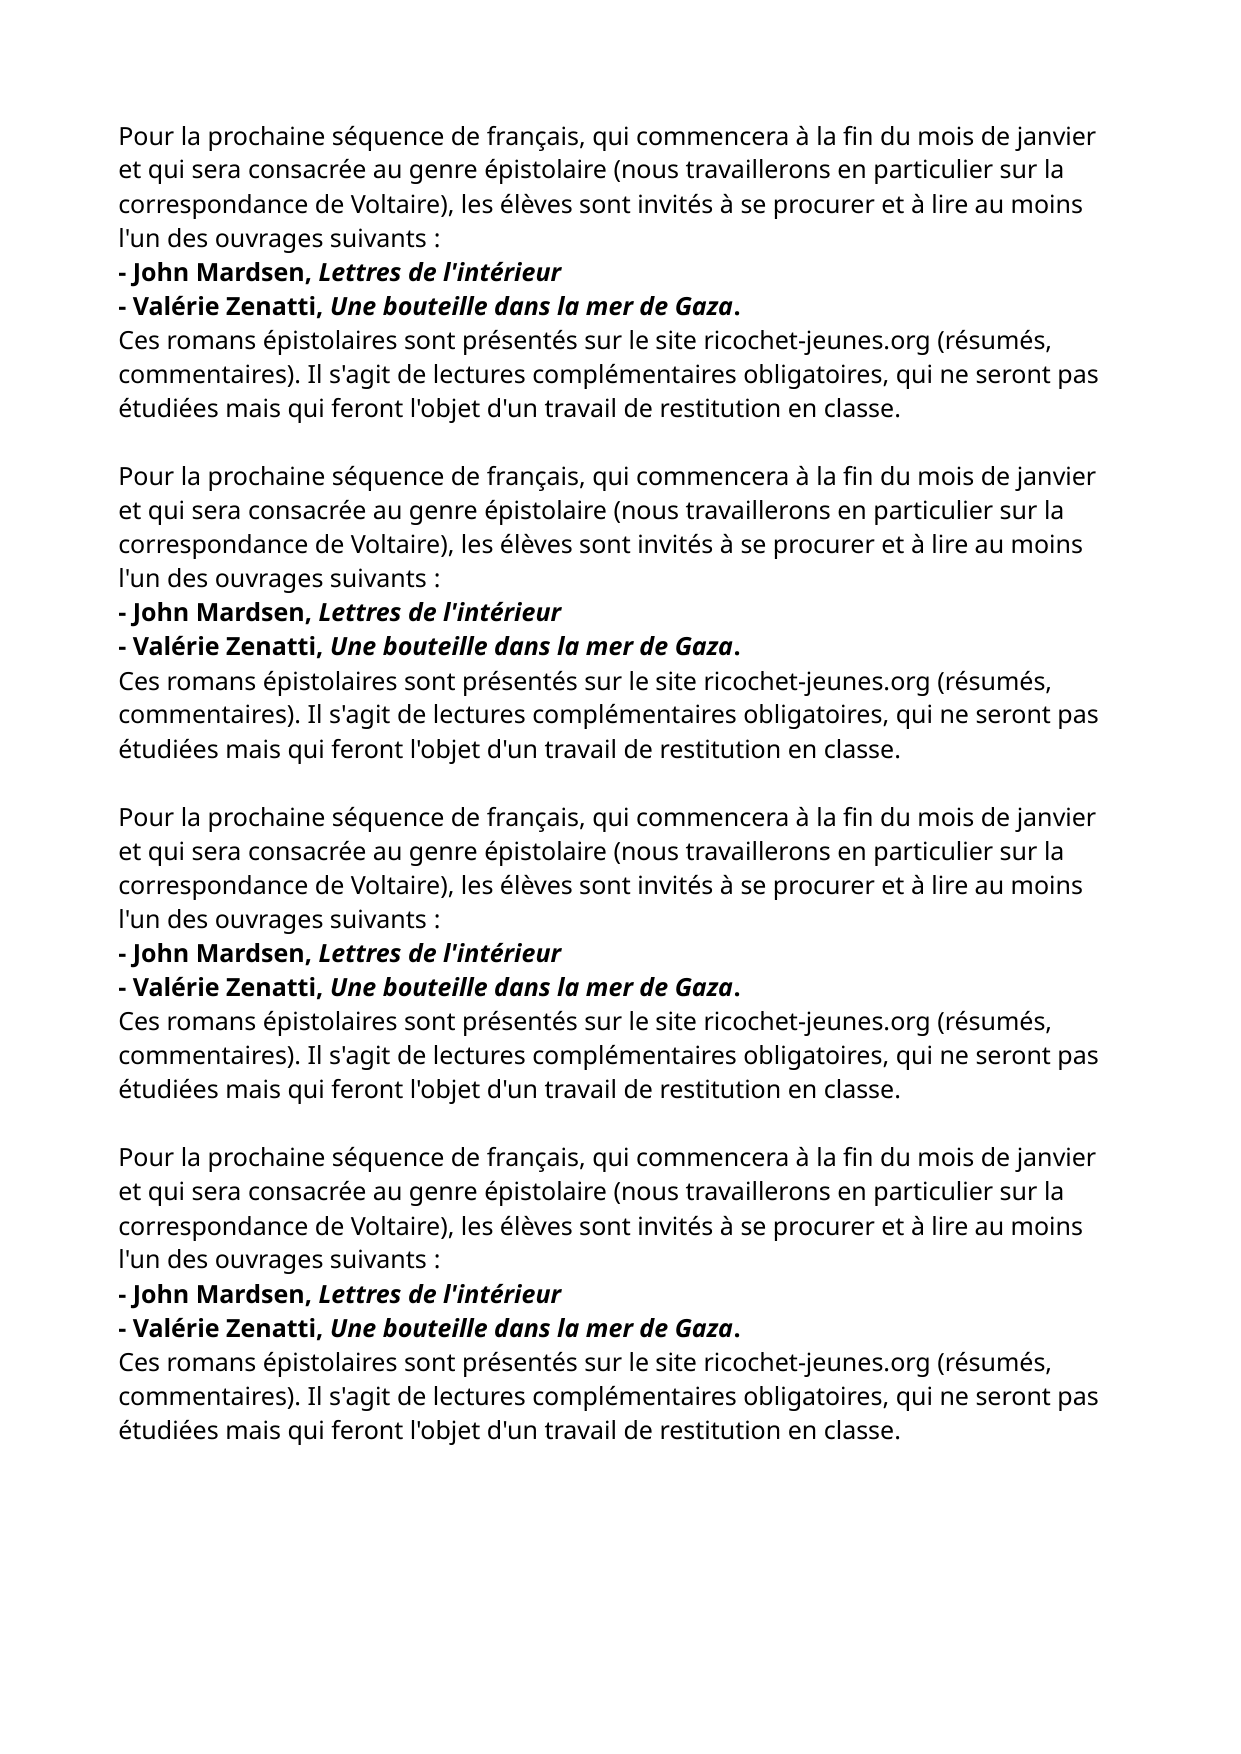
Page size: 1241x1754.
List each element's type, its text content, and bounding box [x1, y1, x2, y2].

text - John Mardsen, Lettres de l'intérieur [118, 1276, 1122, 1310]
text Ces romans épistolaires sont présentés sur le site ricochet-jeunes.org (résumés, commentaires). Il s'agit de lectures complémentaires obligatoires, qui ne seront pas étudiées mais qui feront l'objet d'un travail de restitution en classe. [118, 1004, 1122, 1106]
text Ces romans épistolaires sont présentés sur le site ricochet-jeunes.org (résumés, commentaires). Il s'agit de lectures complémentaires obligatoires, qui ne seront pas étudiées mais qui feront l'objet d'un travail de restitution en classe. [118, 663, 1122, 765]
text - John Mardsen, Lettres de l'intérieur [118, 254, 1122, 288]
text - Valérie Zenatti, Une bouteille dans la mer de Gaza. [118, 970, 1122, 1004]
text - John Mardsen, Lettres de l'intérieur [118, 595, 1122, 629]
text Pour la prochaine séquence de français, qui commencera à la fin du mois de janvier et qui sera consacrée au genre épistolaire (nous travaillerons en particulier sur la correspondance de Voltaire), les élèves sont invités à se procurer et à lire au moins l'un des ouvrages suivants : [118, 459, 1122, 595]
text Ces romans épistolaires sont présentés sur le site ricochet-jeunes.org (résumés, commentaires). Il s'agit de lectures complémentaires obligatoires, qui ne seront pas étudiées mais qui feront l'objet d'un travail de restitution en classe. [118, 1344, 1122, 1447]
text - Valérie Zenatti, Une bouteille dans la mer de Gaza. [118, 288, 1122, 322]
text Ces romans épistolaires sont présentés sur le site ricochet-jeunes.org (résumés, commentaires). Il s'agit de lectures complémentaires obligatoires, qui ne seront pas étudiées mais qui feront l'objet d'un travail de restitution en classe. [118, 322, 1122, 425]
text - Valérie Zenatti, Une bouteille dans la mer de Gaza. [118, 629, 1122, 663]
text - Valérie Zenatti, Une bouteille dans la mer de Gaza. [118, 1310, 1122, 1344]
text - John Mardsen, Lettres de l'intérieur [118, 936, 1122, 970]
text Pour la prochaine séquence de français, qui commencera à la fin du mois de janvier et qui sera consacrée au genre épistolaire (nous travaillerons en particulier sur la correspondance de Voltaire), les élèves sont invités à se procurer et à lire au moins l'un des ouvrages suivants : [118, 1140, 1122, 1276]
text Pour la prochaine séquence de français, qui commencera à la fin du mois de janvier et qui sera consacrée au genre épistolaire (nous travaillerons en particulier sur la correspondance de Voltaire), les élèves sont invités à se procurer et à lire au moins l'un des ouvrages suivants : [118, 118, 1122, 254]
text Pour la prochaine séquence de français, qui commencera à la fin du mois de janvier et qui sera consacrée au genre épistolaire (nous travaillerons en particulier sur la correspondance de Voltaire), les élèves sont invités à se procurer et à lire au moins l'un des ouvrages suivants : [118, 799, 1122, 936]
